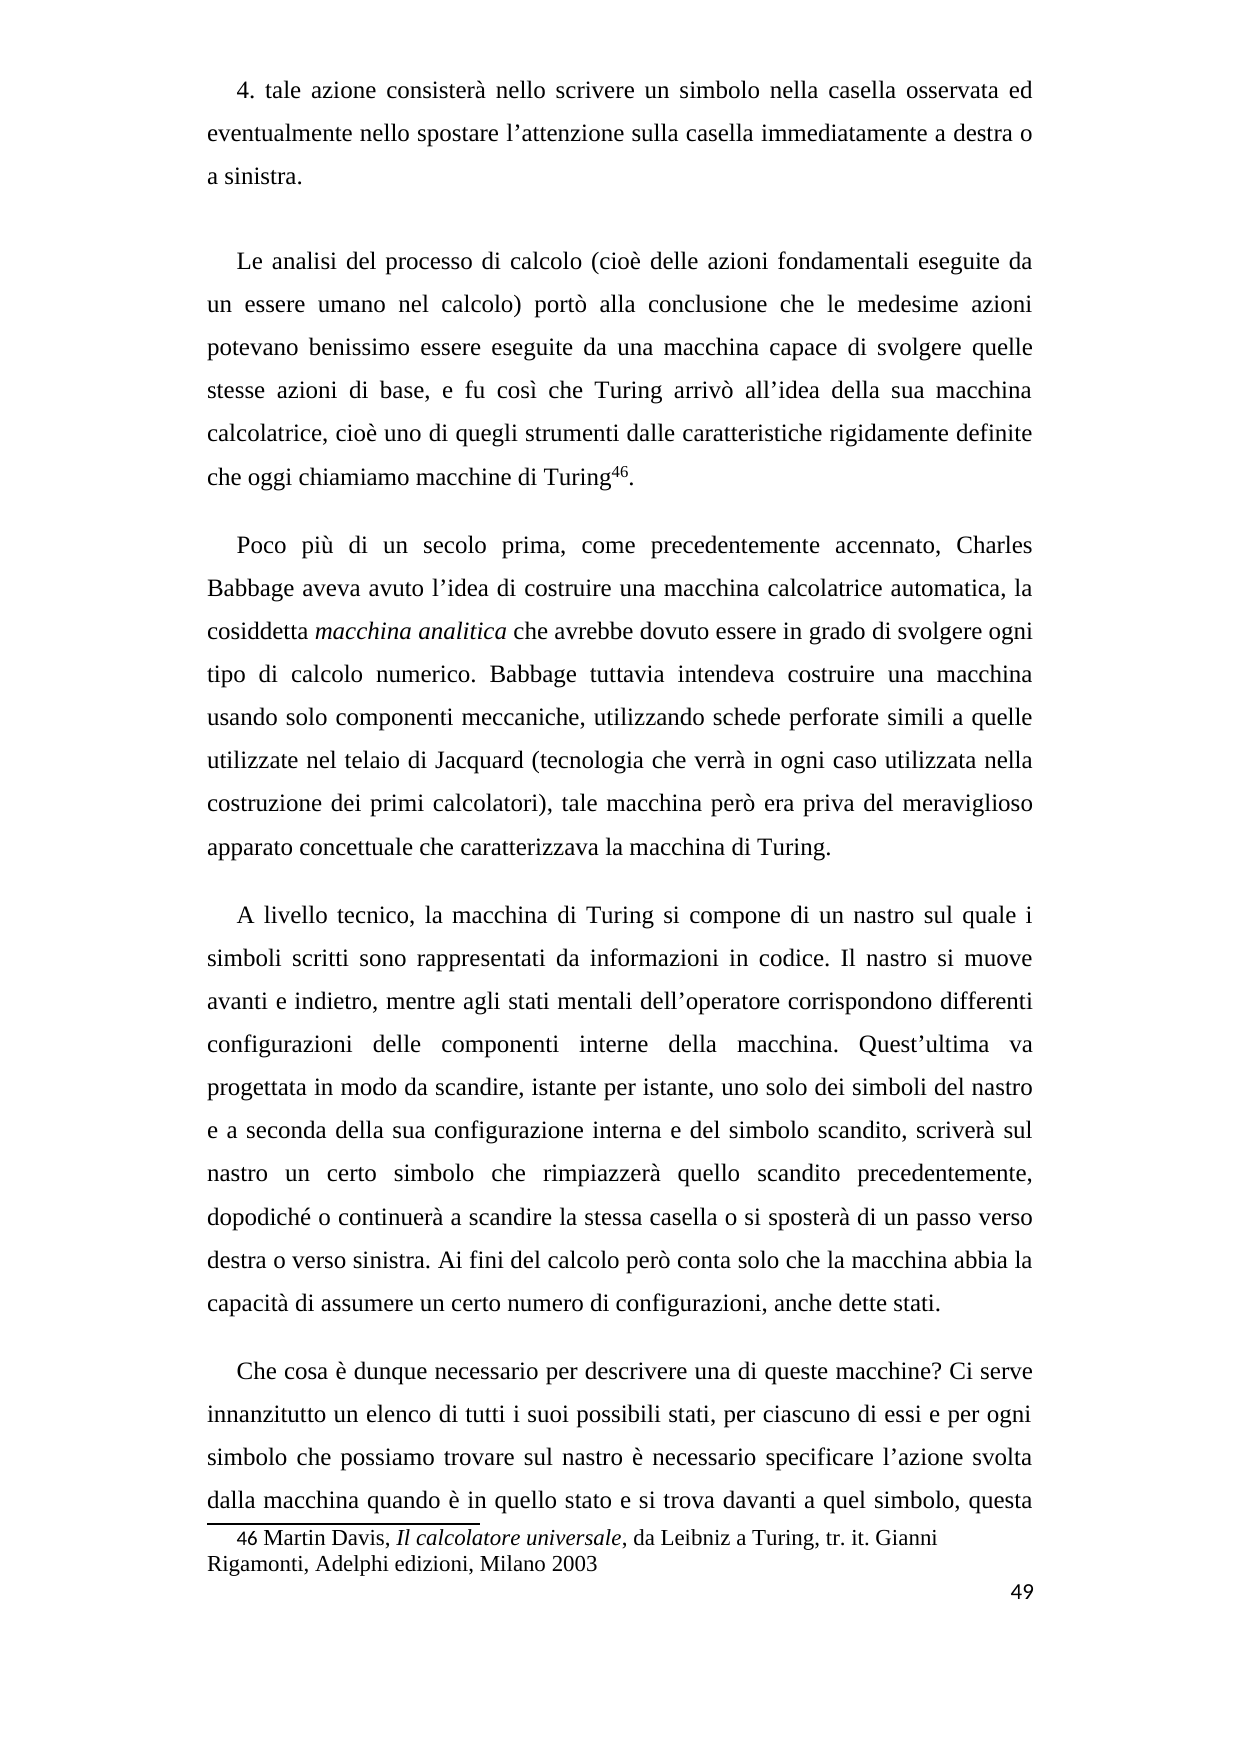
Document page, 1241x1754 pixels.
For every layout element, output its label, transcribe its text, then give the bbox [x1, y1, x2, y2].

text Poco più di un secolo prima, come precedentemente accennato, Charles Babbage aveva avuto l’idea di costruire una macchina calcolatrice automatica, la cosiddetta macchina analitica che avrebbe dovuto essere in grado di svolgere ogni tipo di calcolo numerico. Babbage tuttavia intendeva costruire una macchina usando solo componenti meccaniche, utilizzando schede perforate simili a quelle utilizzate nel telaio di Jacquard (tecnologia che verrà in ogni caso utilizzata nella costruzione dei primi calcolatori), tale macchina però era priva del meraviglioso apparato concettuale che caratterizzava la macchina di Turing. [207, 530, 1033, 860]
text A livello tecnico, la macchina di Turing si compone di un nastro sul quale i simboli scritti sono rappresentati da informazioni in codice. Il nastro si muove avanti e indietro, mentre agli stati mentali dell’operatore corrispondono differenti configurazioni delle componenti interne della macchina. Quest’ultima va progettata in modo da scandire, istante per istante, uno solo dei simboli del nastro e a seconda della sua configurazione interna e del simbolo scandito, scriverà sul nastro un certo simbolo che rimpiazzerà quello scandito precedentemente, dopodiché o continuerà a scandire la stessa casella o si sposterà di un passo verso destra o verso sinistra. Ai fini del calcolo però conta solo che la macchina abbia la capacità di assumere un certo numero di configurazioni, anche dette stati. [207, 900, 1033, 1317]
text Che cosa è dunque necessario per descrivere una di queste macchine? Ci serve innanzitutto un elenco di tutti i suoi possibili stati, per ciascuno di essi e per ogni simbolo che possiamo trovare sul nastro è necessario specificare l’azione svolta dalla macchina quando è in quello stato e si trova davanti a quel simbolo, questa [207, 1356, 1033, 1514]
text 4. tale azione consisterà nello scrivere un simbolo nella casella osservata ed eventualmente nello spostare l’attenzione sulla casella immediatamente a destra o a sinistra. [207, 75, 1033, 190]
text Martin Davis, Il calcolatore universale, da Leibniz a Turing, tr. it. Gianni Rigamonti, Adelphi edizioni, Milano 2003 [207, 1524, 1033, 1577]
text Le analisi del processo di calcolo (cioè delle azioni fondamentali eseguite da un essere umano nel calcolo) portò alla conclusione che le medesime azioni potevano benissimo essere eseguite da una macchina capace di svolgere quelle stesse azioni di base, e fu così che Turing arrivò all’idea della sua macchina calcolatrice, cioè uno di quegli strumenti dalle caratteristiche rigidamente definite che oggi chiamiamo macchine di Turing. [207, 246, 1033, 490]
